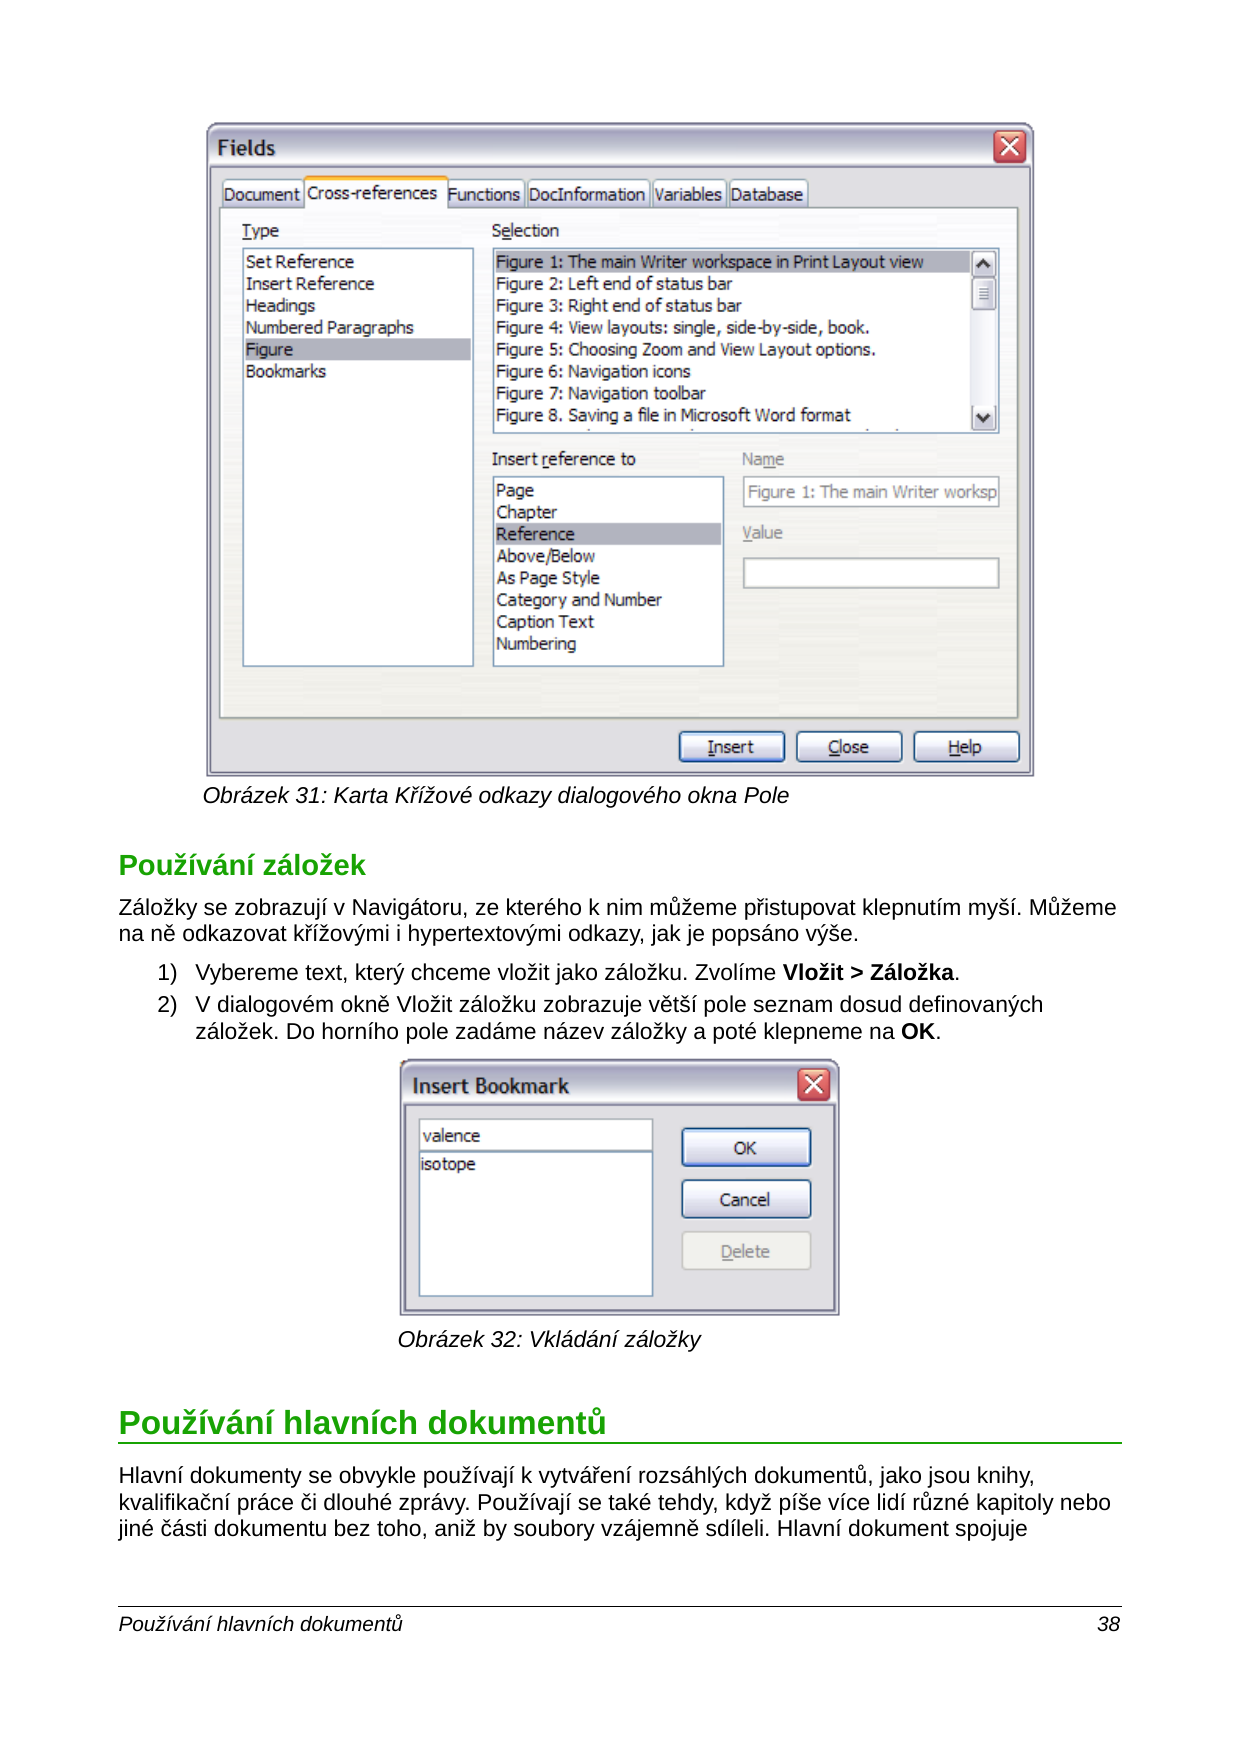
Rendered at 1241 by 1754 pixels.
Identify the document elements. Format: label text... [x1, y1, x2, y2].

text Hlavní dokumenty se obvykle používají k vytváření rozsáhlých dokumentů, jako jsou knihy, kvalifikační práce či dlouhé zprávy. Používají se také tehdy, když píše více lidí různé kapitoly nebo jiné části dokumentu bez toho, aniž by soubory vzájemně sdíleli. Hlavní dokument spojuje [118, 1462, 1122, 1542]
list Vybereme text, který chceme vložit jako záložku. Zvolíme Vložit > Záložka. [177, 959, 1122, 985]
subtitle Používání záložek [118, 848, 1122, 881]
text Obrázek 31: Karta Křížové odkazy dialogového okna Pole [202, 783, 1038, 809]
text Obrázek 32: Vkládání záložky [397, 1326, 843, 1352]
text Záložky se zobrazují v Navigátoru, ze kterého k nim můžeme přistupovat klepnutím myší. Můžeme na ně odkazovat křížovými i hypertextovými odkazy, jak je popsáno výše. [118, 893, 1122, 946]
picture [397, 1056, 843, 1319]
list V dialogovém okně Vložit záložku zobrazuje větší pole seznam dosud definovaných záložek. Do horního pole zadáme název záložky a poté klepneme na OK. [177, 991, 1122, 1044]
picture [202, 118, 1039, 783]
subtitle Používání hlavních dokumentů [118, 1403, 1122, 1442]
